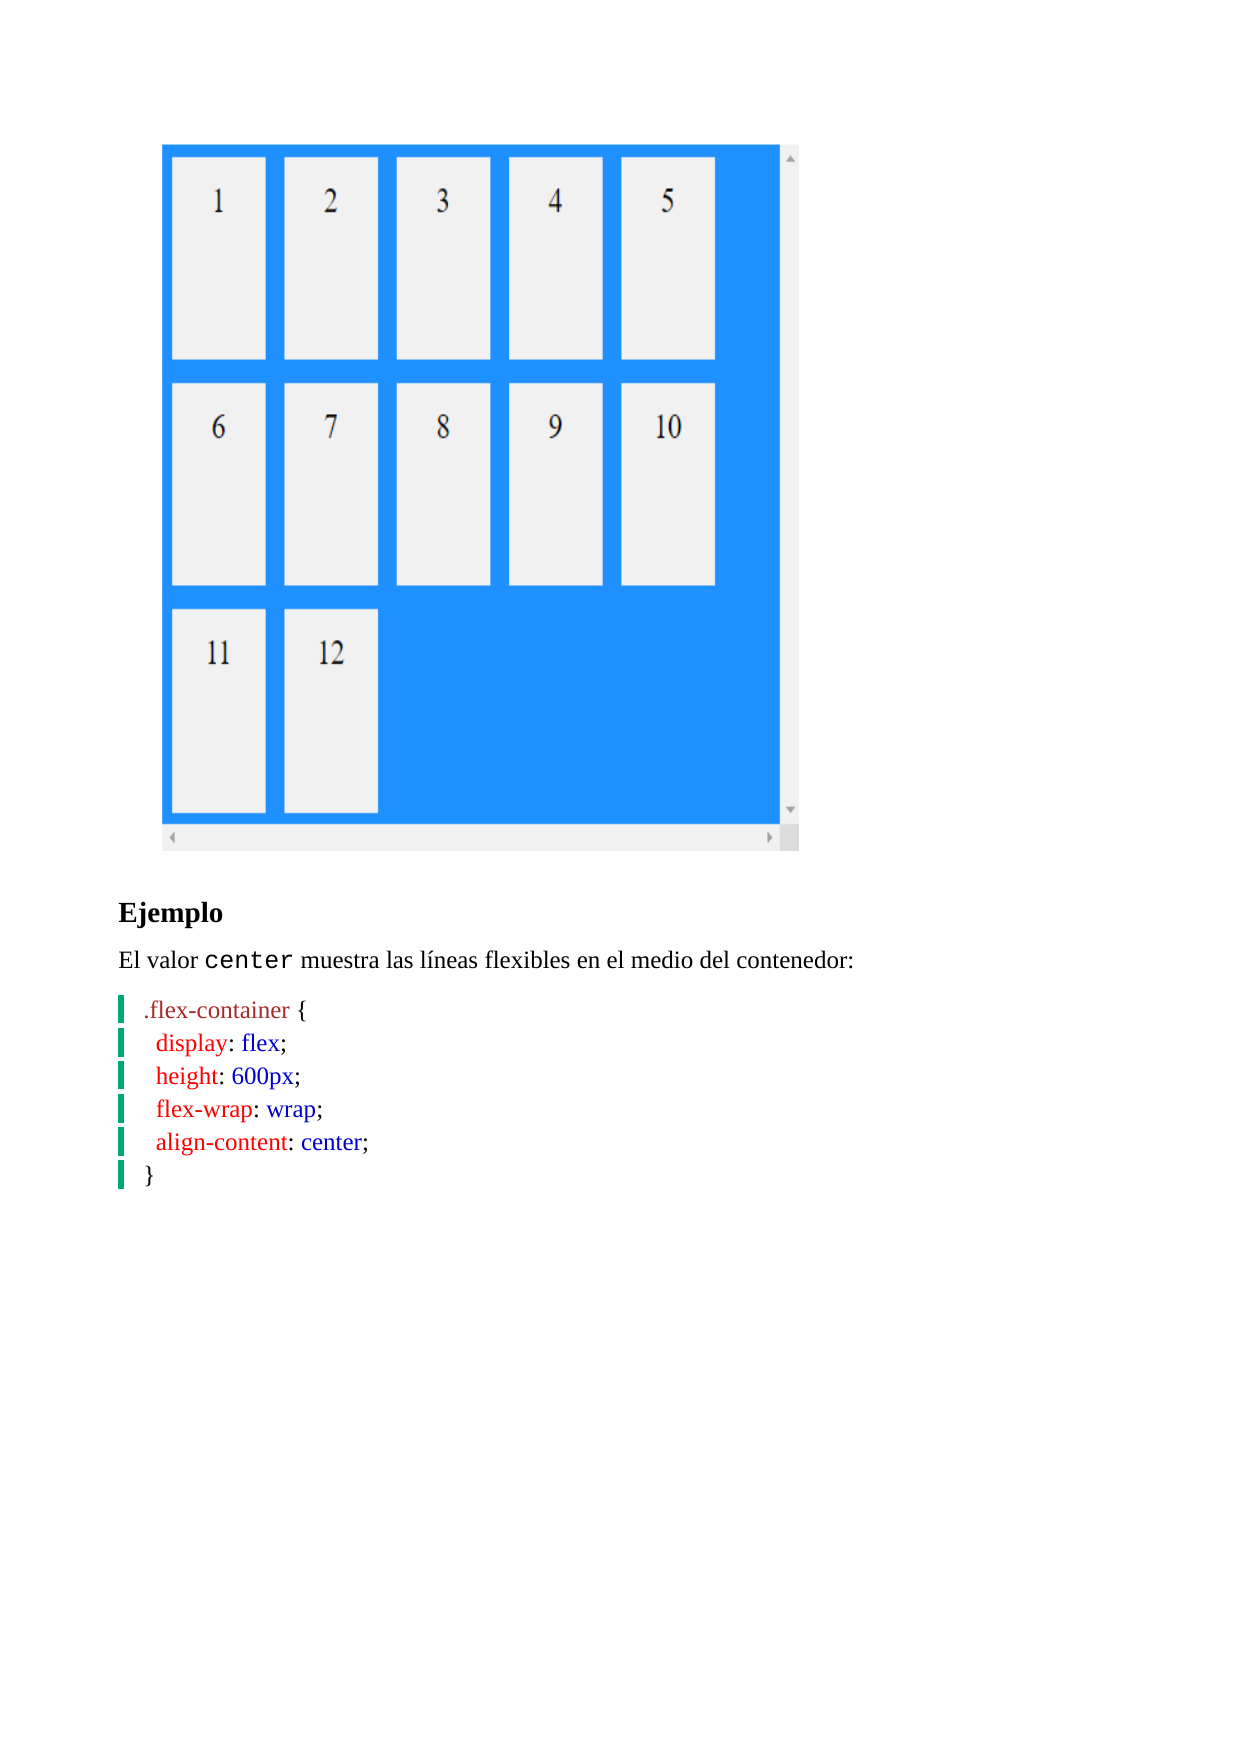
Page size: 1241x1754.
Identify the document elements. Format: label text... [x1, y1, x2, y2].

subtitle Ejemplo [118, 896, 1122, 929]
text .flex-container { display: flex; height: 600px; flex-wrap: wrap; align-content: center; } [118, 995, 1122, 1189]
picture [156, 137, 799, 851]
text El valor center muestra las líneas flexibles en el medio del contenedor: [118, 945, 1122, 976]
